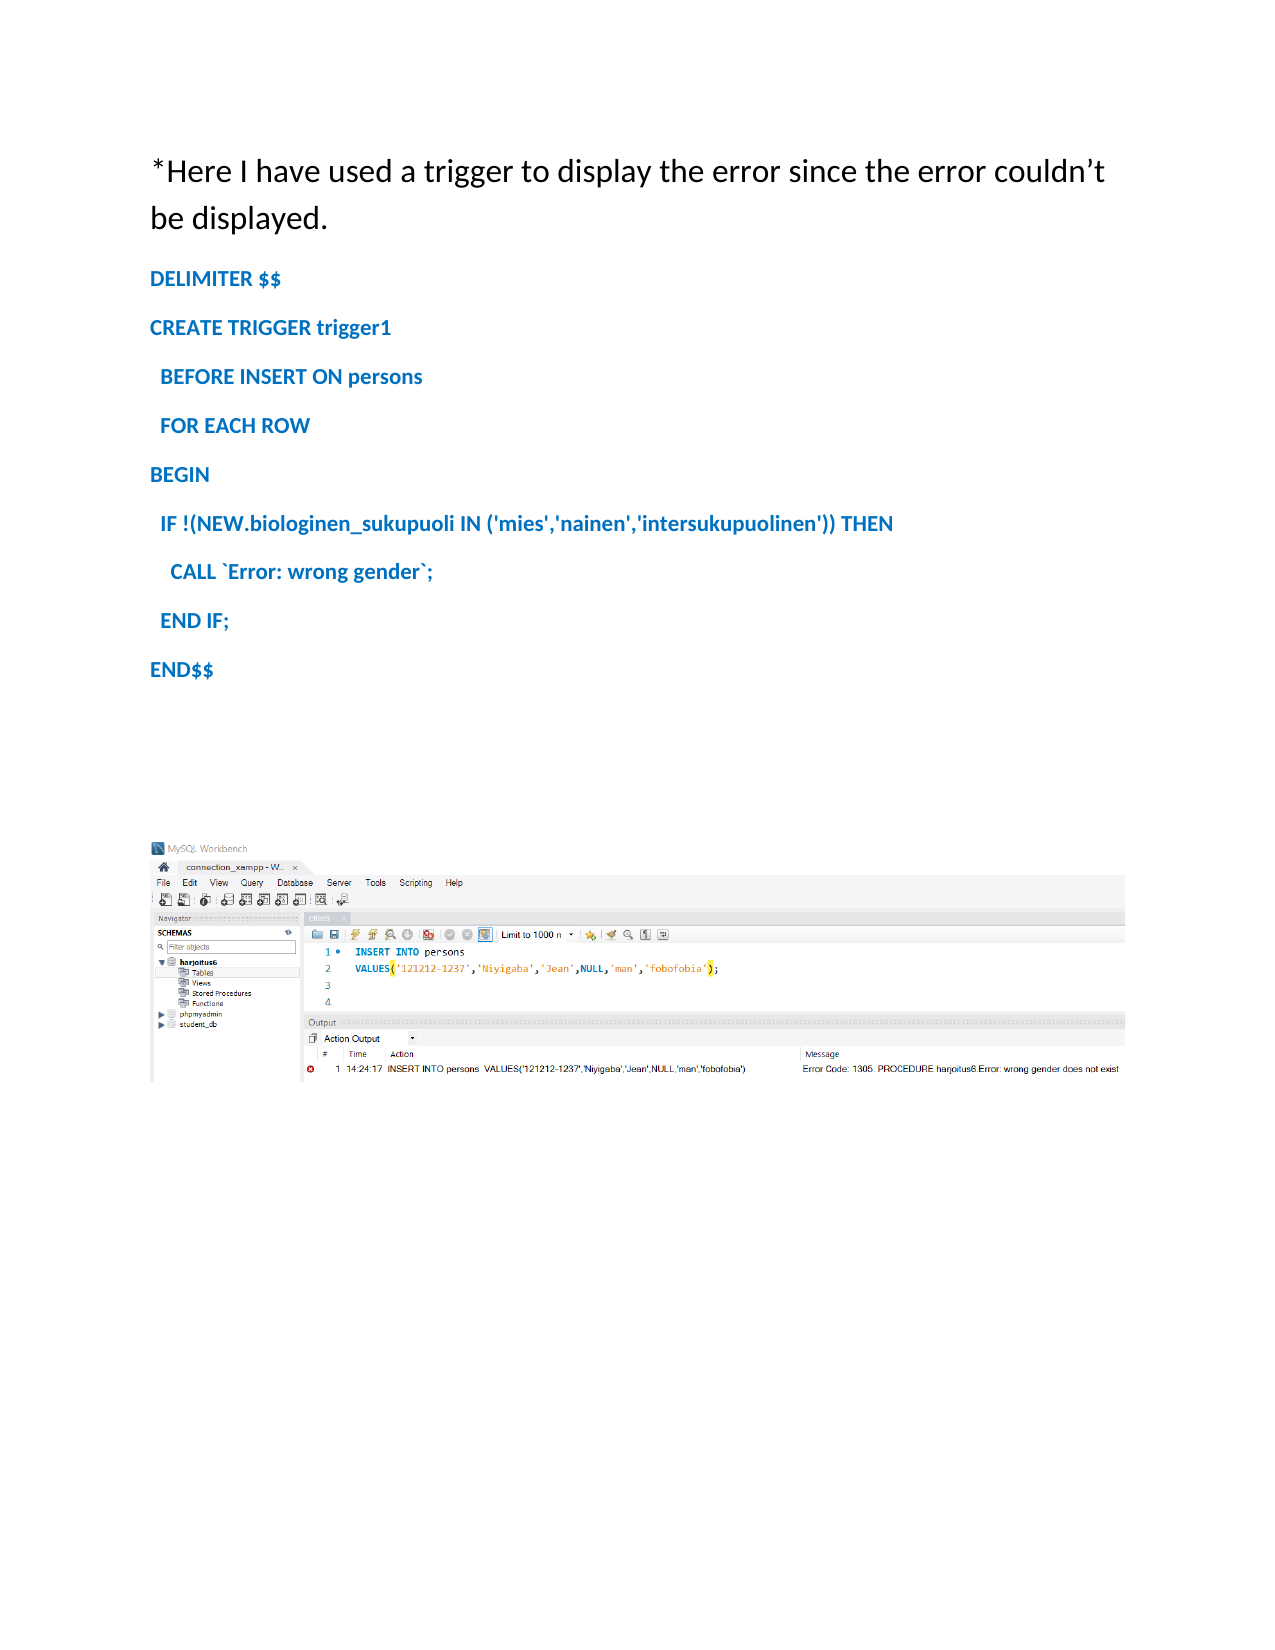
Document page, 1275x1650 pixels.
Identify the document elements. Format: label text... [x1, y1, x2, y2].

text *Here I have used a trigger to display the error since the error couldn’t be displayed. [150, 150, 1125, 237]
text BEGIN [150, 460, 1125, 488]
text CREATE TRIGGER trigger1 [150, 313, 1125, 341]
text FOR EACH ROW [150, 411, 1125, 439]
text END$$ [150, 655, 1125, 683]
text DELIMITER $$ [150, 264, 1125, 292]
text END IF; [150, 606, 1125, 634]
text CALL `Error: wrong gender`; [150, 557, 1125, 586]
text BEFORE INSERT ON persons [150, 362, 1125, 390]
text IF !(NEW.biologinen_sukupuoli IN ('mies','nainen','intersukupuolinen')) THEN [150, 509, 1125, 537]
